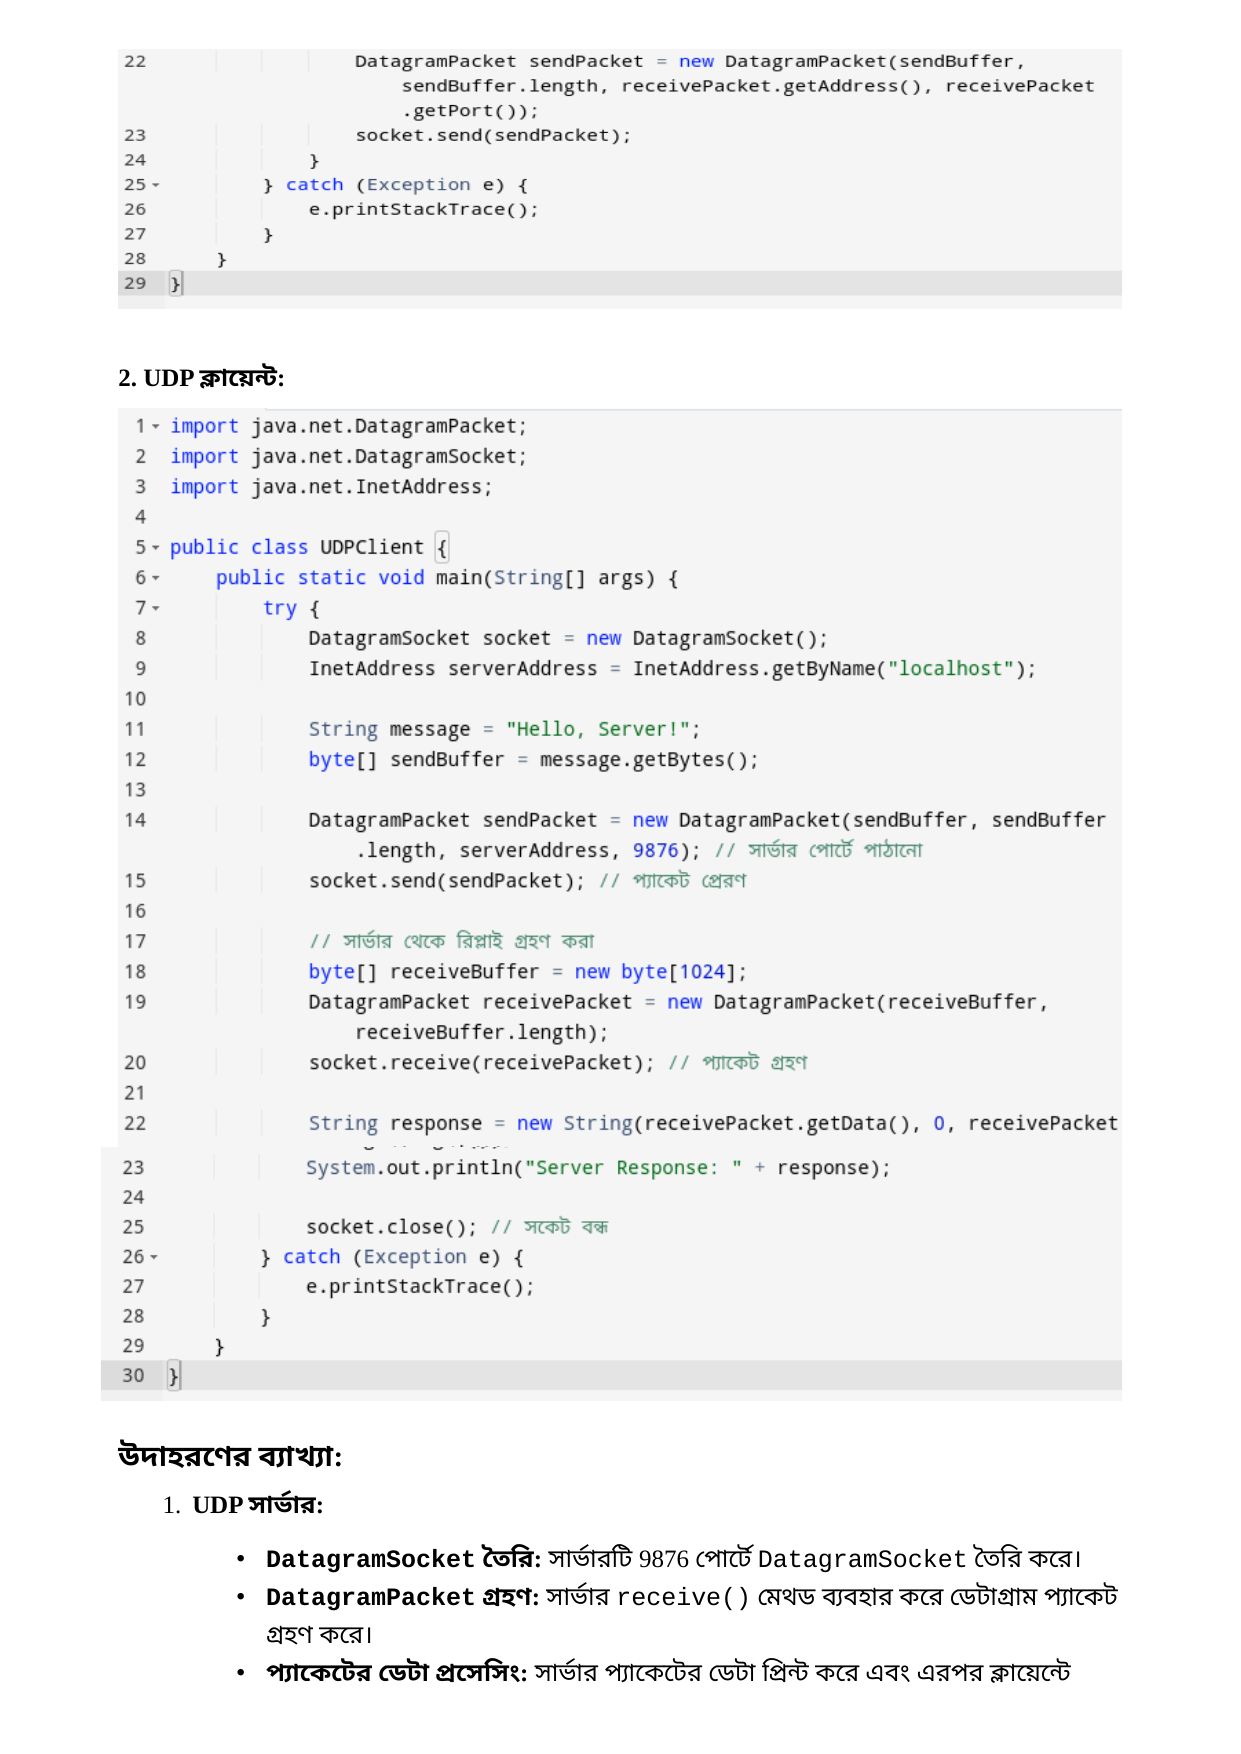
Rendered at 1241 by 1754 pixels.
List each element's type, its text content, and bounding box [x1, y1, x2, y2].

list প্যাকেটের ডেটা প্রসেসিং: সার্ভার প্যাকেটের ডেটা প্রিন্ট করে এবং এরপর ক্লায়েন্টে [236, 1658, 1122, 1692]
subtitle 2. UDP ক্লায়েন্ট: [118, 363, 1122, 396]
picture [118, 49, 1123, 309]
list DatagramSocket তৈরি: সার্ভারটি 9876 পোর্টে DatagramSocket তৈরি করে। [236, 1544, 1122, 1577]
list UDP সার্ভার: [162, 1491, 1122, 1524]
picture [100, 408, 1123, 1401]
subtitle উদাহরণের ব্যাখ্যা: [118, 1439, 1122, 1478]
list DatagramPacket গ্রহণ: সার্ভার receive() মেথড ব্যবহার করে ডেটাগ্রাম প্যাকেট গ্রহণ করে। [236, 1582, 1122, 1653]
